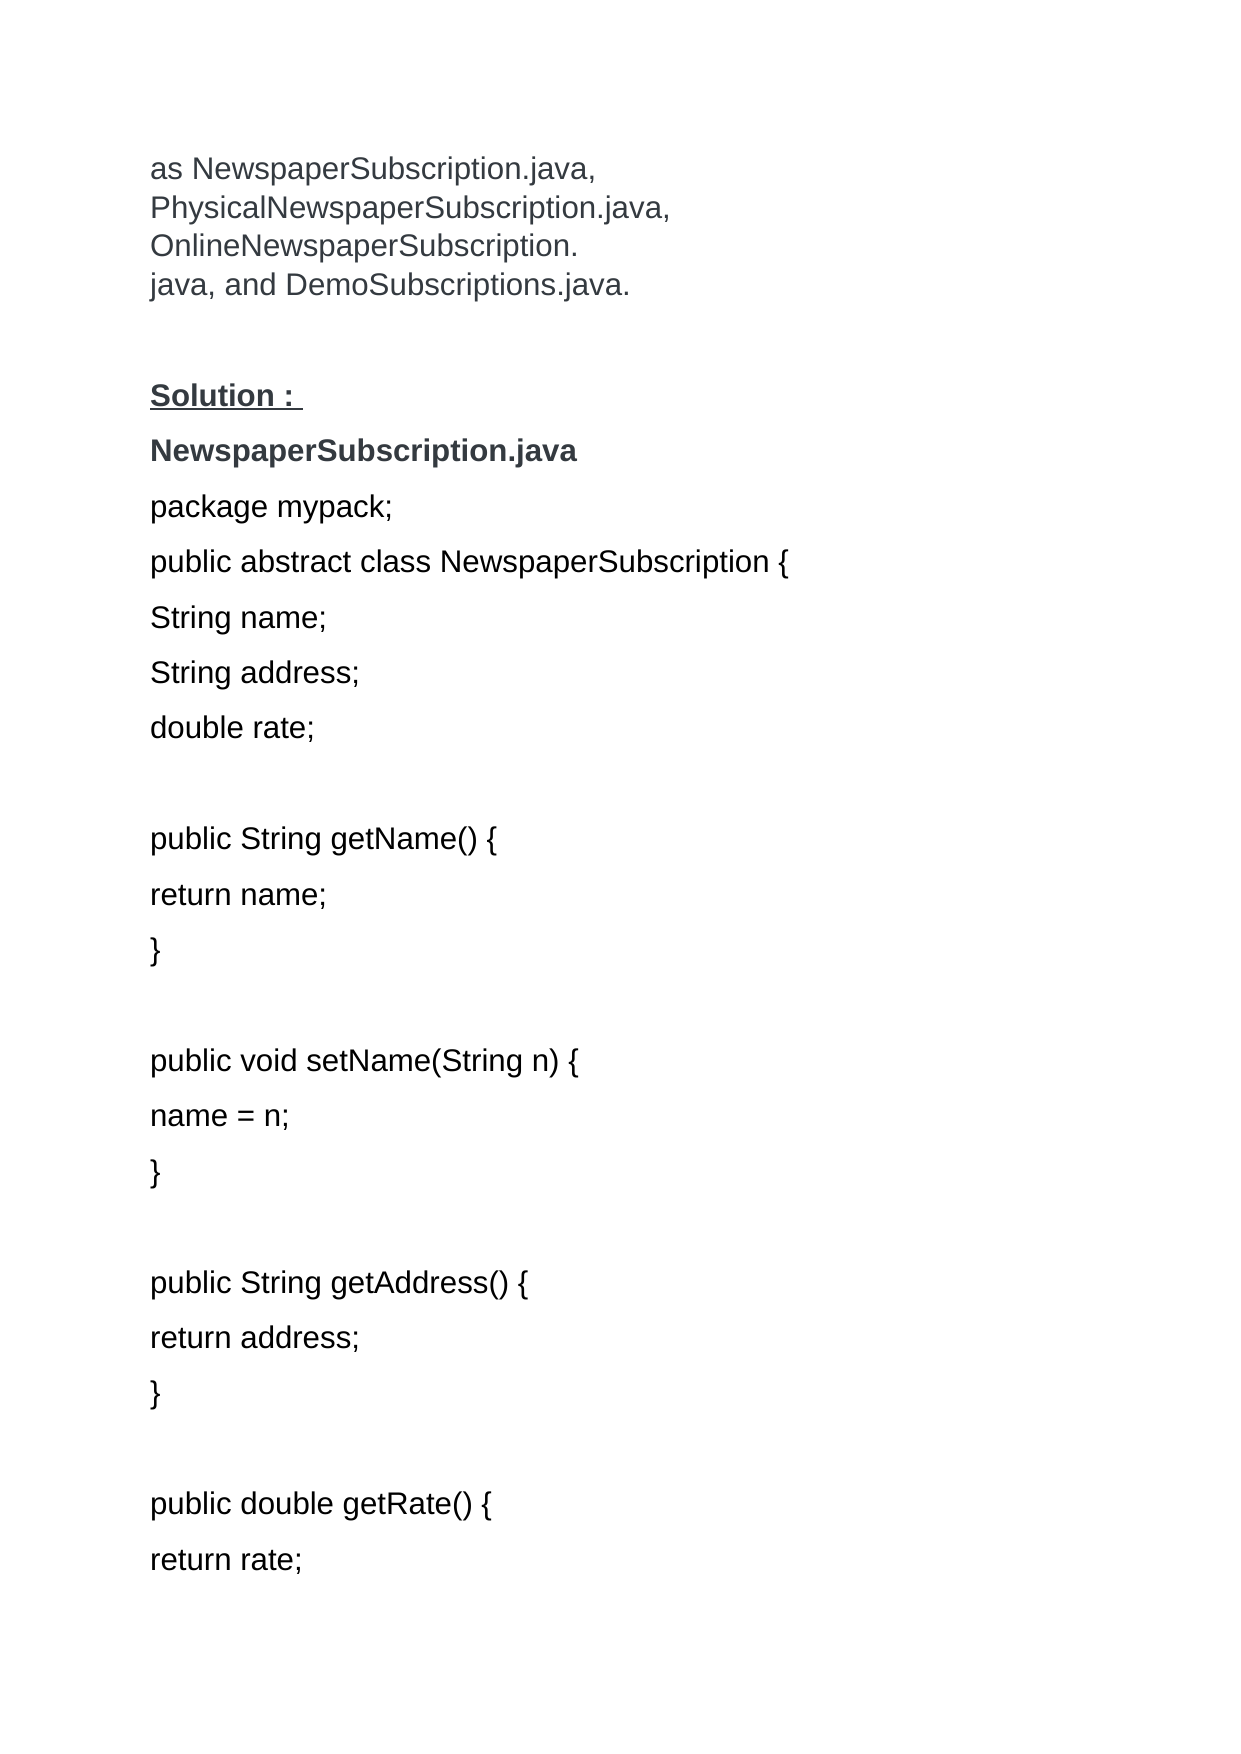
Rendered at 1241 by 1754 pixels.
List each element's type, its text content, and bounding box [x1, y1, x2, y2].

text public String getAddress() { [150, 1264, 1090, 1300]
text package mypack; [150, 488, 1090, 524]
text return address; [150, 1319, 1090, 1355]
text as NewspaperSubscription.java, PhysicalNewspaperSubscription.java, OnlineNewspaperSubscription. java, and DemoSubscriptions.java. [150, 150, 1090, 302]
text } [150, 1153, 1090, 1189]
text String name; [150, 599, 1090, 635]
text double rate; [150, 709, 1090, 746]
text public String getName() { [150, 820, 1090, 856]
text public double getRate() { [150, 1485, 1090, 1521]
text } [150, 931, 1090, 967]
text NewspaperSubscription.java [150, 432, 1090, 468]
text public abstract class NewspaperSubscription { [150, 543, 1090, 579]
text String address; [150, 654, 1090, 690]
text return name; [150, 876, 1090, 912]
text return rate; [150, 1541, 1090, 1577]
text name = n; [150, 1097, 1090, 1133]
text Solution : [150, 377, 1090, 413]
text public void setName(String n) { [150, 1042, 1090, 1078]
text } [150, 1374, 1090, 1411]
